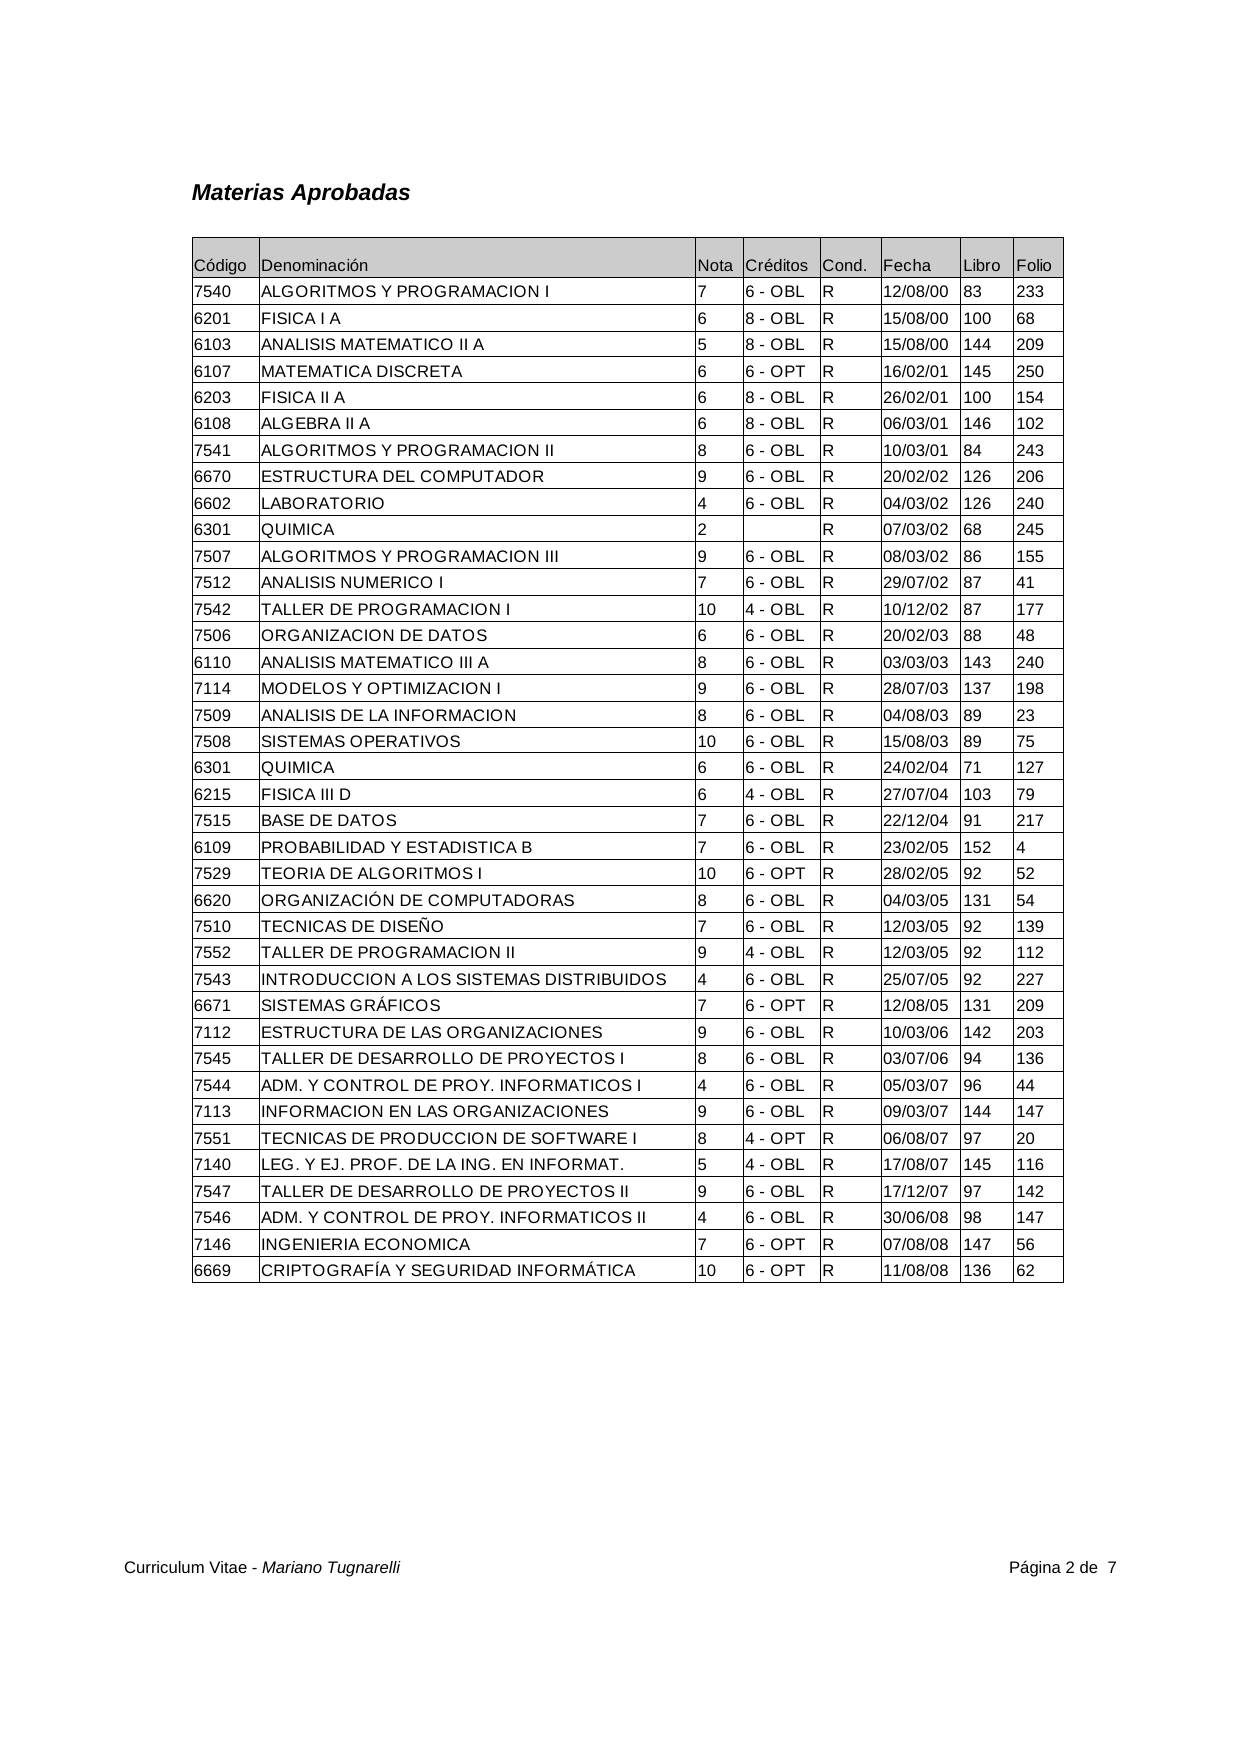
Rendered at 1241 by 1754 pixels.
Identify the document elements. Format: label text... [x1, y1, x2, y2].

subtitle Materias Aprobadas [192, 179, 1122, 205]
